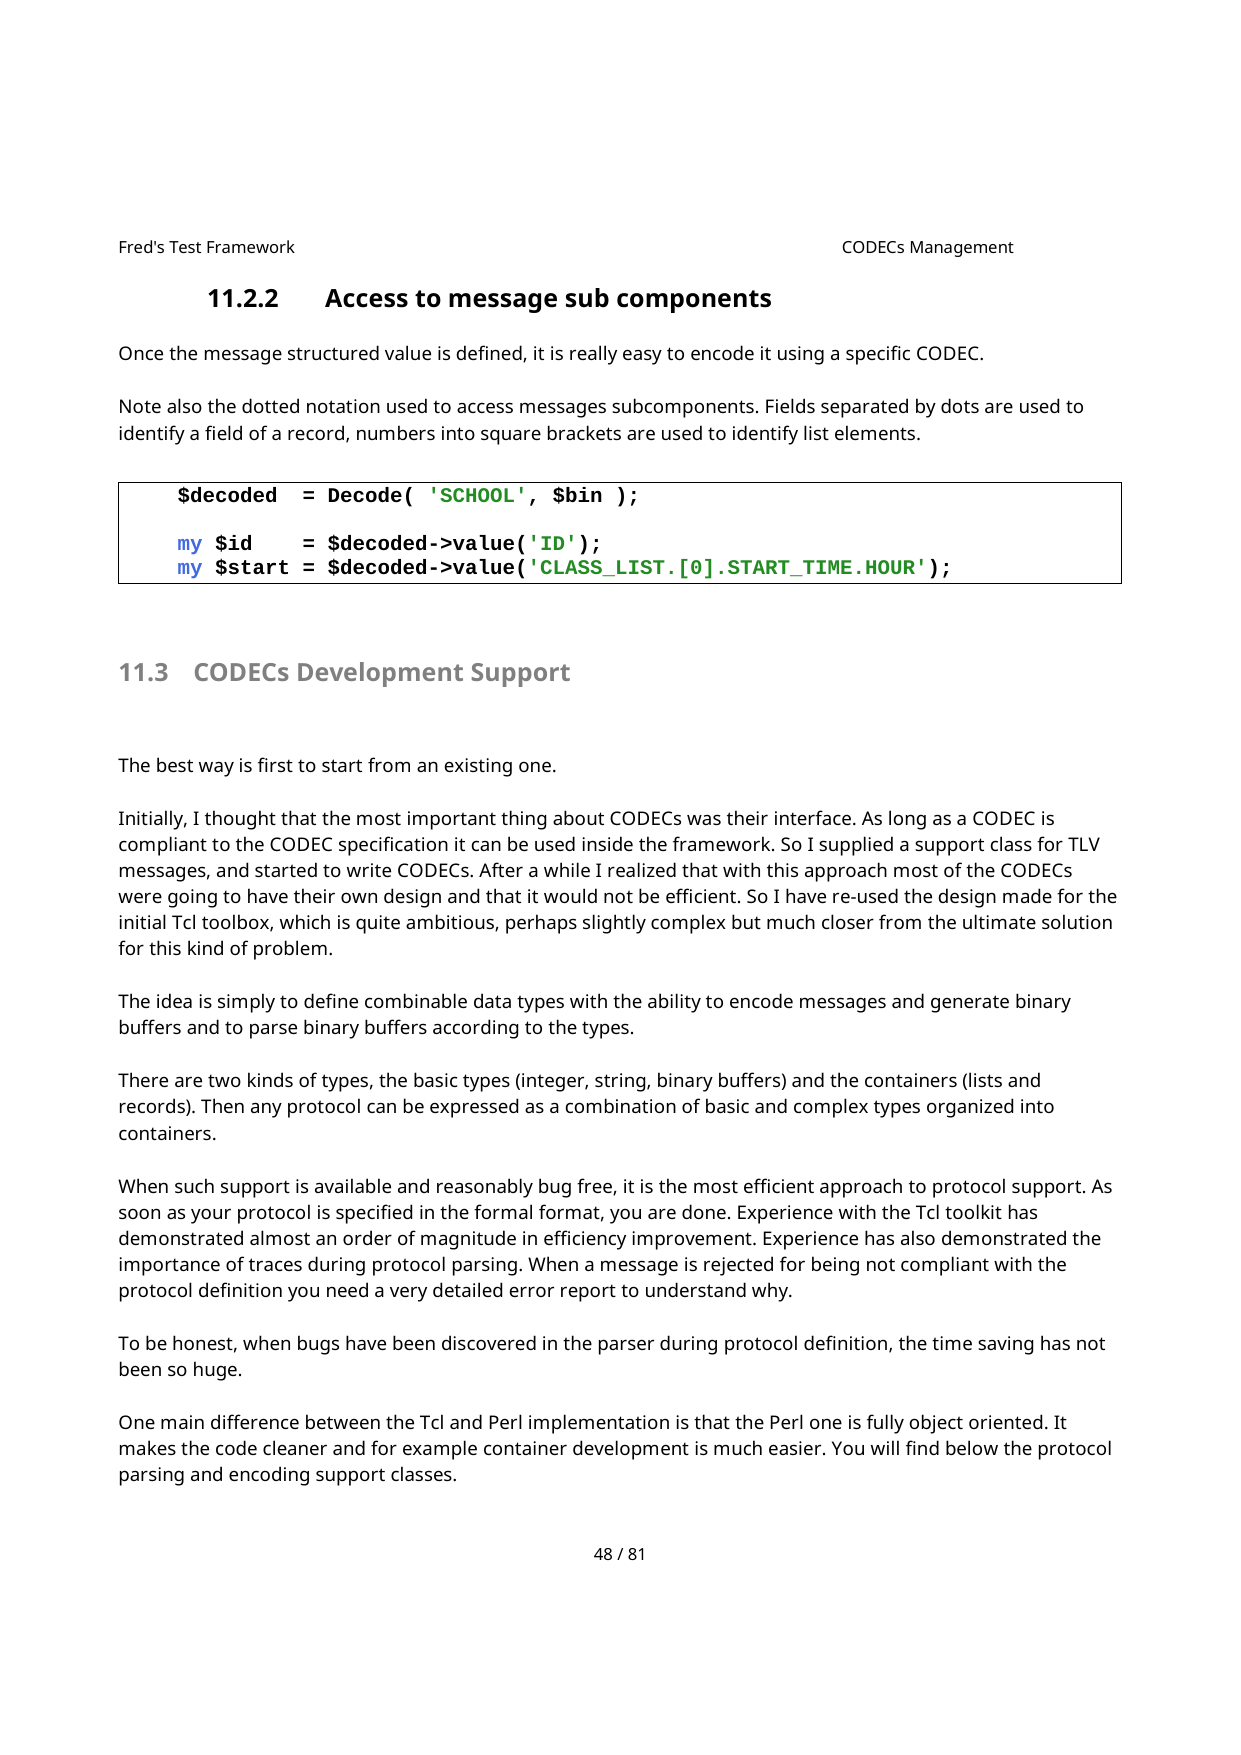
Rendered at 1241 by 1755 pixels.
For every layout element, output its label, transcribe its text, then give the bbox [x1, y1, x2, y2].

text When such support is available and reasonably bug free, it is the most efficient approach to protocol support. As soon as your protocol is specified in the formal format, you are done. Experience with the Tcl toolkit has demonstrated almost an order of magnitude in efficiency improvement. Experience has also demonstrated the importance of traces during protocol parsing. When a message is rejected for being not compliant with the protocol definition you need a very detailed error report to understand why. [118, 1172, 1122, 1303]
text Note also the dotted notation used to access messages subcomponents. Fields separated by dots are used to identify a field of a record, numbers into square brackets are used to identify list elements. [118, 393, 1122, 445]
text The idea is simply to define combinable data types with the ability to encode messages and generate binary buffers and to parse binary buffers according to the types. [118, 988, 1122, 1040]
text my $start = $decoded->value('CLASS_LIST.[0].START_TIME.HOUR'); [119, 554, 1121, 583]
text $decoded = Decode( 'SCHOOL', $bin ); [119, 483, 1121, 509]
text my $id = $decoded->value('ID'); [119, 530, 1121, 554]
text To be honest, when bugs have been discovered in the parser during protocol definition, the time saving has not been so huge. [118, 1330, 1122, 1382]
text Initially, I thought that the most important thing about CODECs was their interface. As long as a CODEC is compliant to the CODEC specification it can be used inside the framework. So I supplied a support class for TLV messages, and started to write CODECs. After a while I realized that with this approach most of the CODECs were going to have their own design and that it would not be efficient. So I have re-used the design made for the initial Tcl toolbox, which is quite ambitious, perhaps slightly complex but much closer from the ultimate solution for this kind of problem. [118, 805, 1122, 961]
text There are two kinds of types, the basic types (integer, string, binary buffers) and the containers (lists and records). Then any protocol can be expressed as a combination of basic and complex types organized into containers. [118, 1067, 1122, 1145]
subtitle Access to message sub components [207, 281, 1122, 315]
text One main difference between the Tcl and Perl implementation is that the Perl one is fully object oriented. It makes the code cleaner and for example container development is much easier. You will find below the protocol parsing and encoding support classes. [118, 1409, 1122, 1487]
subtitle CODECs Development Support [118, 654, 1122, 722]
text Once the message structured value is defined, it is really easy to encode it using a specific CODEC. [118, 340, 1122, 366]
text The best way is first to start from an existing one. [118, 752, 1122, 778]
